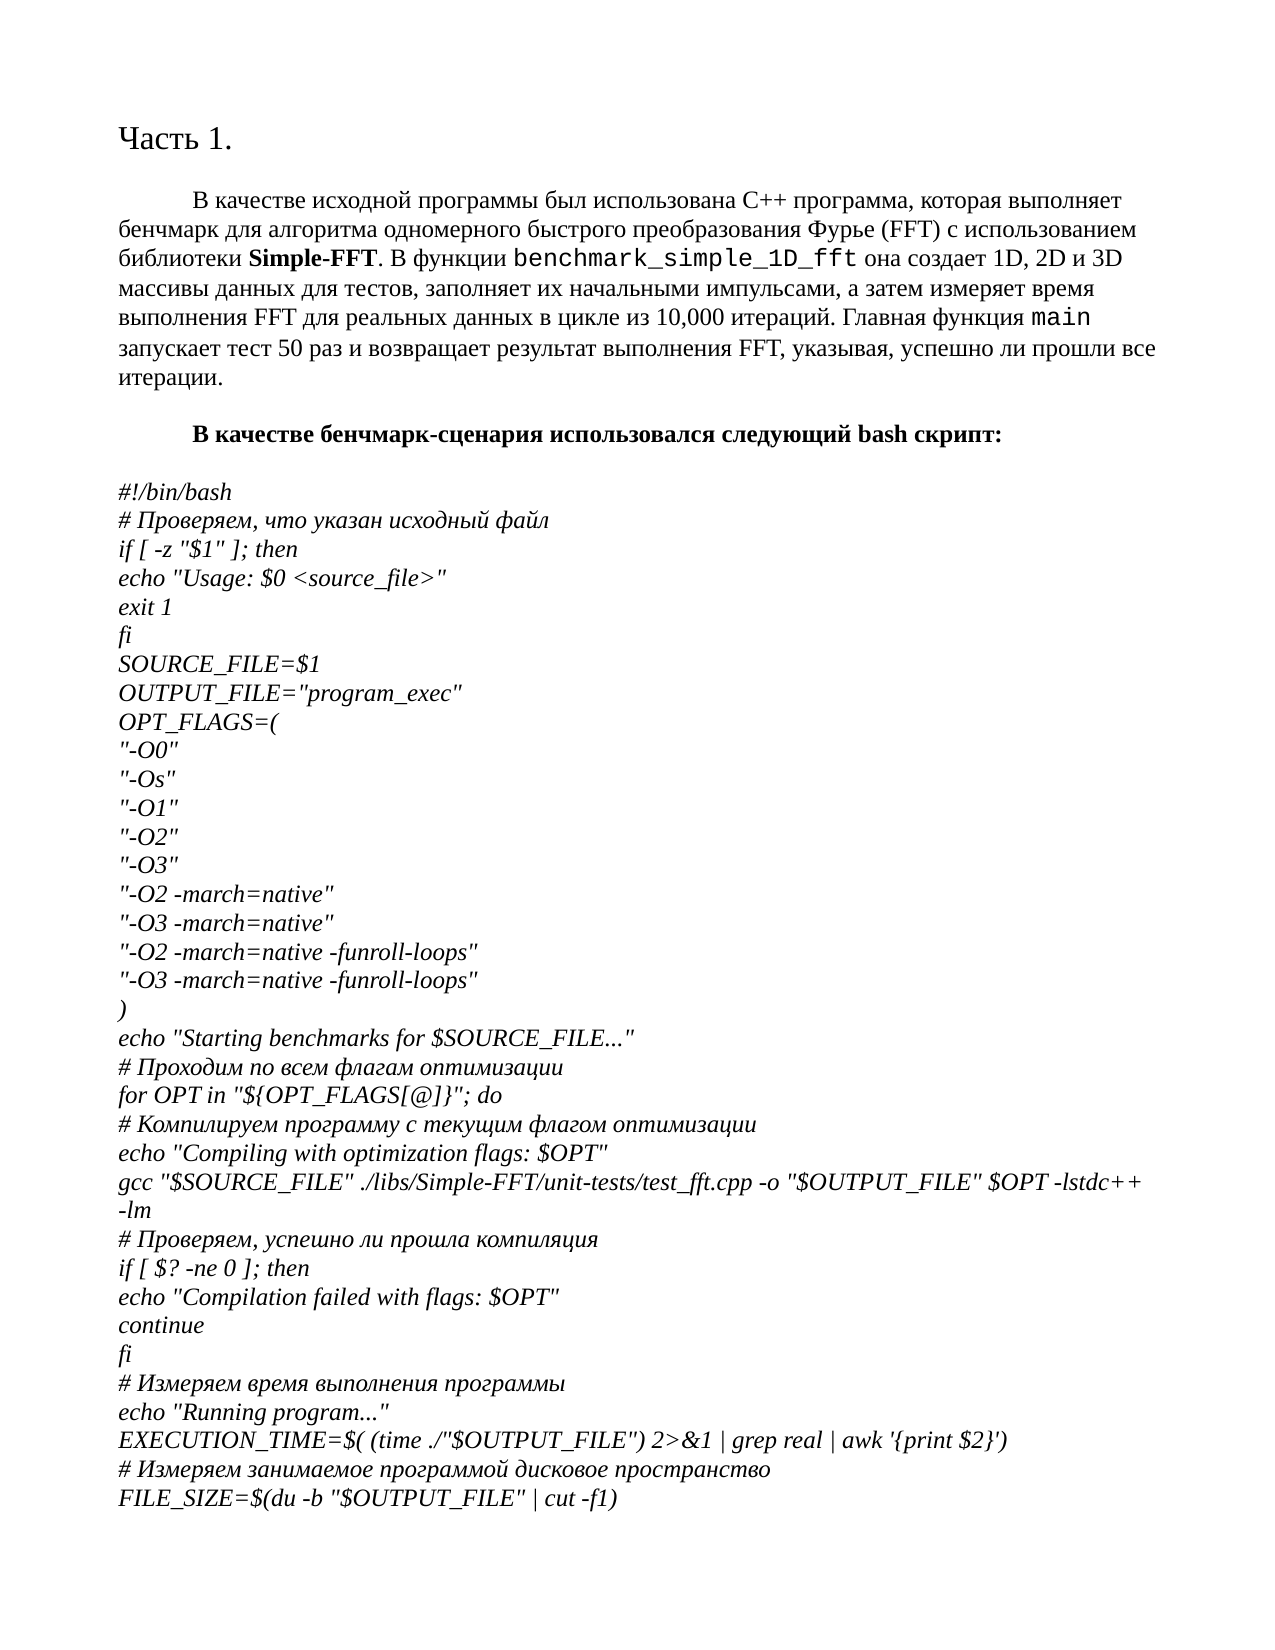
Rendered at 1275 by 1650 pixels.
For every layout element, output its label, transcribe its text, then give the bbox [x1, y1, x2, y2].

text "-O3" [118, 851, 1157, 879]
text #!/bin/bash [118, 477, 1157, 506]
text "-O1" [118, 793, 1157, 822]
text for OPT in "${OPT_FLAGS[@]}"; do [118, 1081, 1157, 1109]
text echo "Compiling with optimization flags: $OPT" [118, 1138, 1157, 1167]
text OPT_FLAGS=( [118, 707, 1157, 736]
text # Измеряем время выполнения программы [118, 1368, 1157, 1397]
text Часть 1. [118, 118, 1157, 156]
text SOURCE_FILE=$1 [118, 649, 1157, 678]
text fi [118, 1339, 1157, 1368]
text # Компилируем программу с текущим флагом оптимизации [118, 1109, 1157, 1138]
text В качестве исходной программы был использована С++ программа, которая выполняет бенчмарк для алгоритма одномерного быстрого преобразования Фурье (FFT) с использованием библиотеки Simple-FFT. В функции benchmark_simple_1D_fft она создает 1D, 2D и 3D массивы данных для тестов, заполняет их начальными импульсами, а затем измеряет время выполнения FFT для реальных данных в цикле из 10,000 итераций. Главная функция main запускает тест 50 раз и возвращает результат выполнения FFT, указывая, успешно ли прошли все итерации. [118, 185, 1157, 391]
text # Измеряем занимаемое программой дисковое пространство [118, 1454, 1157, 1483]
text OUTPUT_FILE="program_exec" [118, 678, 1157, 707]
text В качестве бенчмарк-сценария использовался следующий bash скрипт: [118, 419, 1157, 448]
text # Проходим по всем флагам оптимизации [118, 1052, 1157, 1081]
text echo "Compilation failed with flags: $OPT" [118, 1282, 1157, 1311]
text fi [118, 621, 1157, 649]
text if [ $? -ne 0 ]; then [118, 1253, 1157, 1282]
text if [ -z "$1" ]; then [118, 534, 1157, 563]
text # Проверяем, успешно ли прошла компиляция [118, 1224, 1157, 1253]
text "-O3 -march=native" [118, 908, 1157, 937]
text gcc "$SOURCE_FILE" ./libs/Simple-FFT/unit-tests/test_fft.cpp -o "$OUTPUT_FILE" $OPT -lstdc++ -lm [118, 1167, 1157, 1224]
text continue [118, 1311, 1157, 1339]
text exit 1 [118, 592, 1157, 621]
text FILE_SIZE=$(du -b "$OUTPUT_FILE" | cut -f1) [118, 1483, 1157, 1512]
text "-O2" [118, 822, 1157, 851]
text echo "Starting benchmarks for $SOURCE_FILE..." [118, 1023, 1157, 1052]
text "-O0" [118, 736, 1157, 764]
text echo "Running program..." [118, 1397, 1157, 1426]
text # Проверяем, что указан исходный файл [118, 506, 1157, 534]
text "-O3 -march=native -funroll-loops" [118, 966, 1157, 994]
text "-Os" [118, 764, 1157, 793]
text "-O2 -march=native -funroll-loops" [118, 937, 1157, 966]
text "-O2 -march=native" [118, 879, 1157, 908]
text EXECUTION_TIME=$( (time ./"$OUTPUT_FILE") 2>&1 | grep real | awk '{print $2}') [118, 1426, 1157, 1454]
text ) [118, 994, 1157, 1023]
text echo "Usage: $0 <source_file>" [118, 563, 1157, 592]
